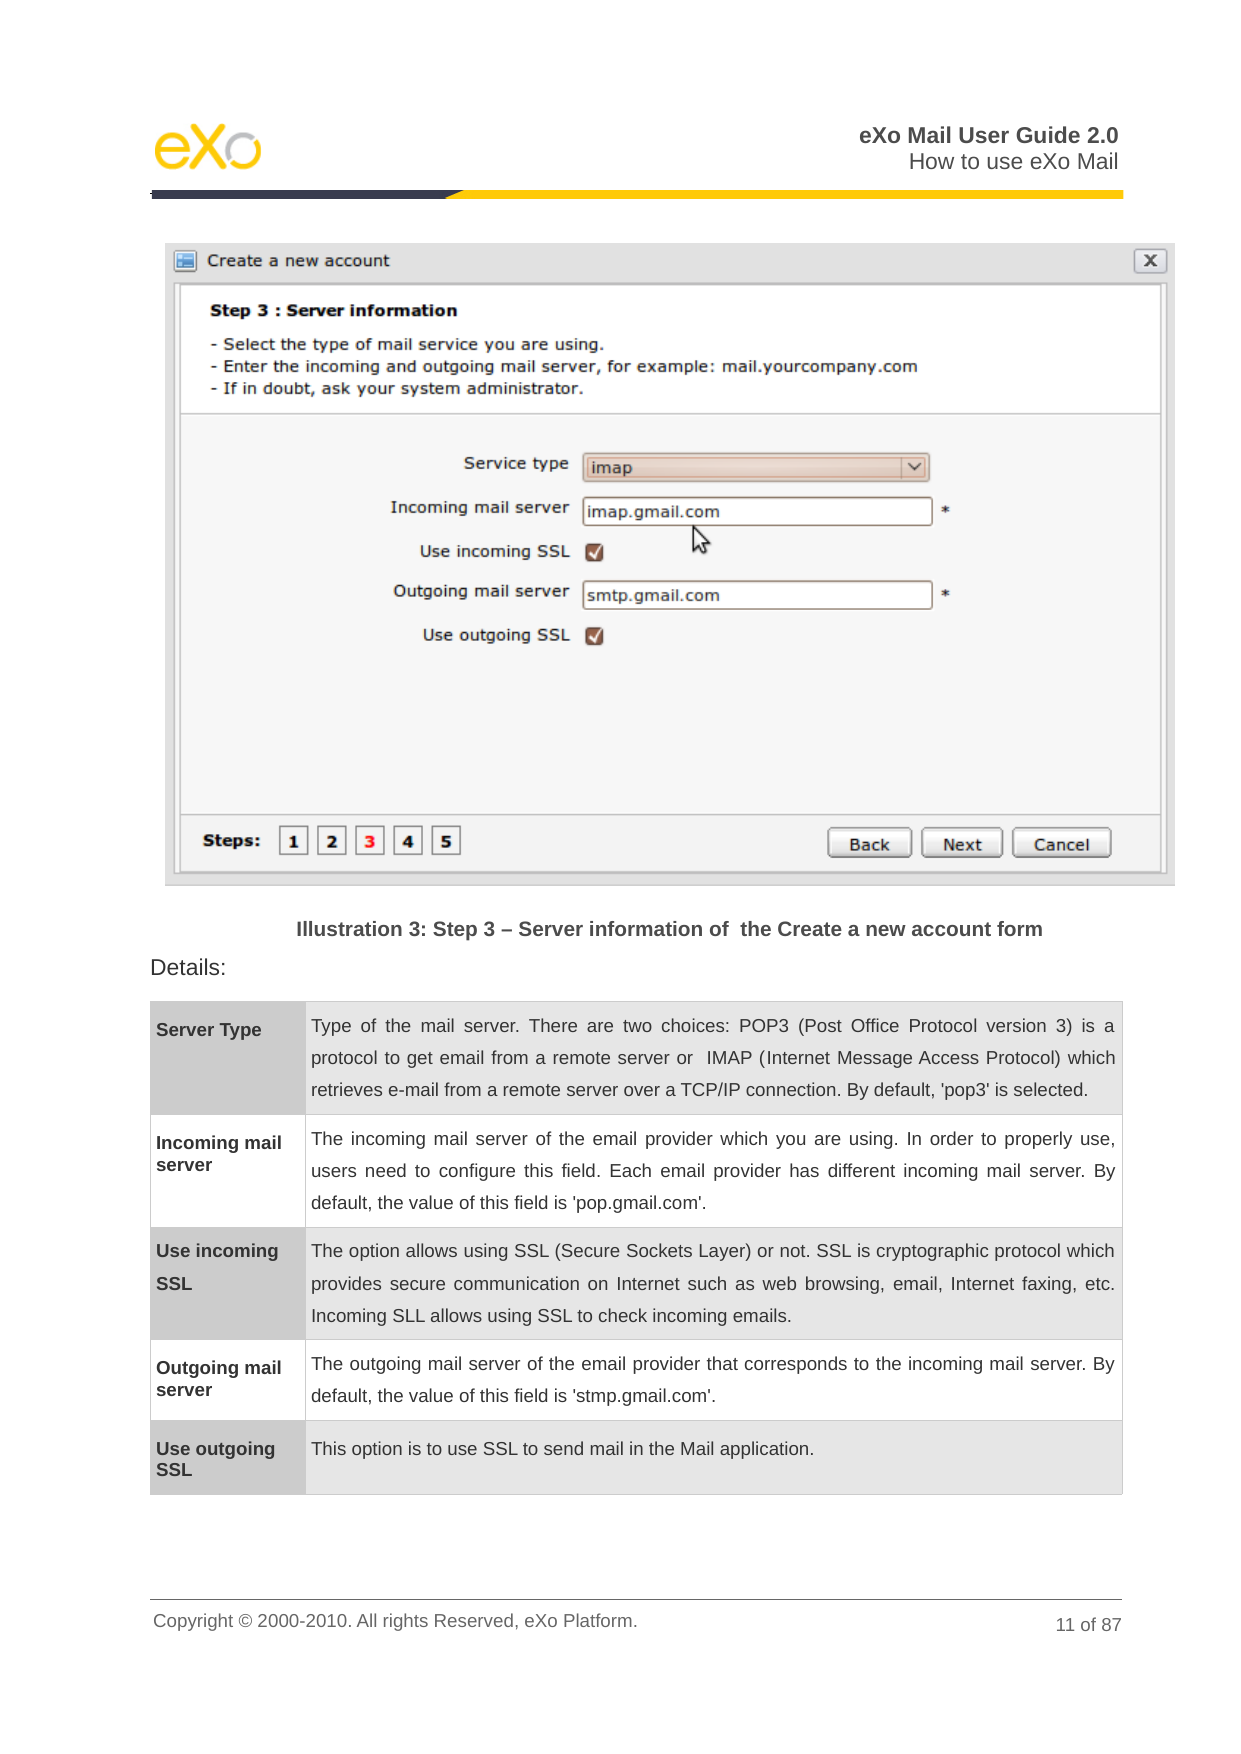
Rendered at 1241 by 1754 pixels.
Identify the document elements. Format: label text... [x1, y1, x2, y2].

table_cell The incoming mail server of the email provider which you are using. In order to properly use, users need to configure this field. Each email provider has different incoming mail server. By default, the value of this field is 'pop.gmail.com'. [306, 1115, 1122, 1227]
table_cell Incoming mail server [151, 1115, 305, 1227]
table_cell The outgoing mail server of the email provider that corresponds to the incoming mail server. By default, the value of this field is 'stmp.gmail.com'. [306, 1340, 1122, 1420]
table_cell This option is to use SSL to send mail in the Mail application. [306, 1421, 1122, 1494]
table_header Server Type [151, 1002, 305, 1114]
picture [155, 123, 262, 170]
table_cell Use outgoing SSL [151, 1421, 305, 1494]
text Illustration 3: Step 3 – Server information of the Create a new account form [165, 886, 1175, 941]
table_header Type of the mail server. There are two choices: POP3 (Post Office Protocol version 3) is a protocol to get email from a remote server or IMAP (Internet Message Access Protocol) which retrieves e-mail from a remote server over a TCP/IP connection. By default, 'pop3' is selected. [306, 1002, 1122, 1114]
picture [151, 190, 1124, 199]
table_cell The option allows using SSL (Secure Sockets Layer) or not. SSL is cryptographic protocol which provides secure communication on Internet such as web browsing, email, Internet faxing, etc. Incoming SLL allows using SSL to check incoming emails. [306, 1228, 1122, 1339]
table_cell Outgoing mail server [151, 1340, 305, 1420]
text Details: [150, 223, 1175, 981]
table_cell Use incoming SSL [151, 1228, 305, 1339]
picture [165, 243, 1175, 886]
